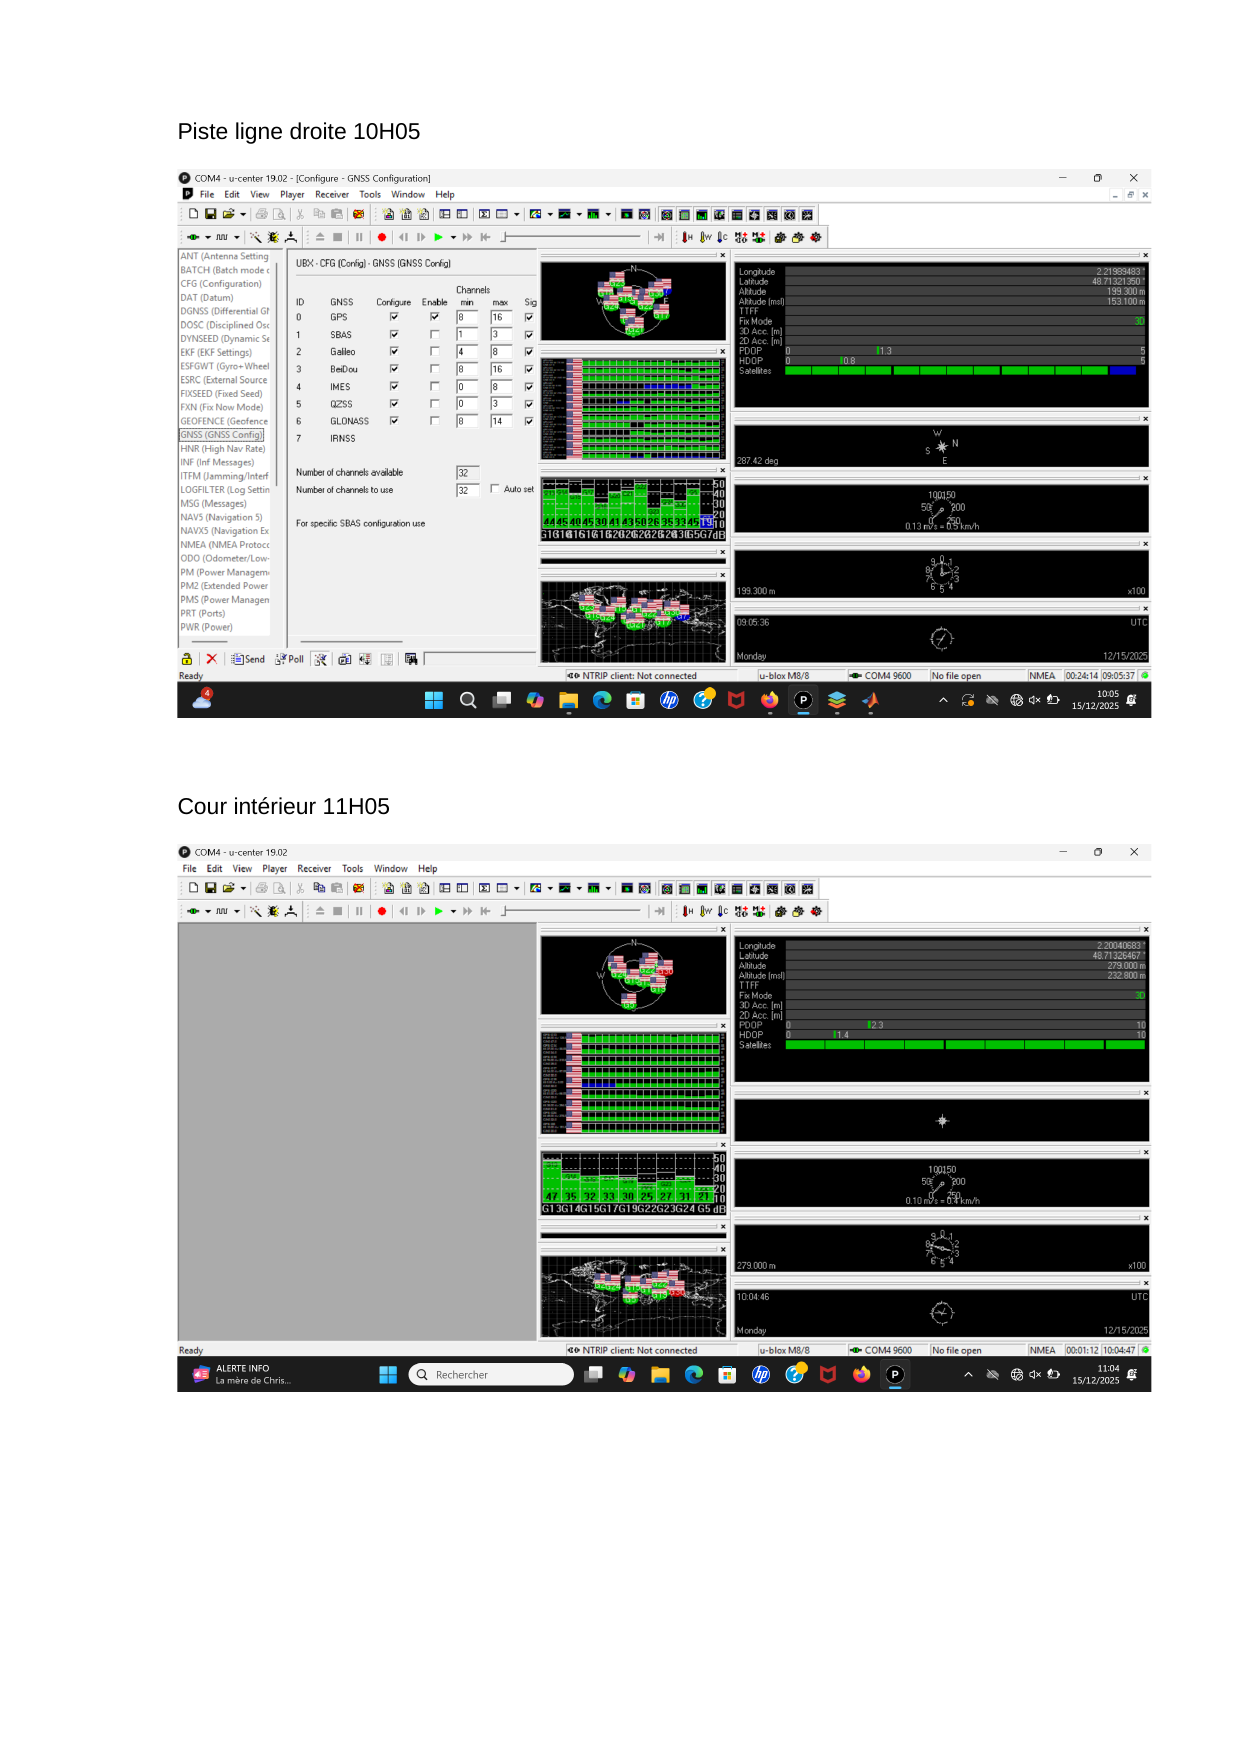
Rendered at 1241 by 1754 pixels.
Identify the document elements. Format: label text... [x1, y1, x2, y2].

text Piste ligne droite 10H05 [177, 118, 1152, 144]
text Cour intérieur 11H05 [177, 793, 1152, 819]
picture [177, 844, 1152, 1392]
picture [177, 169, 1152, 718]
